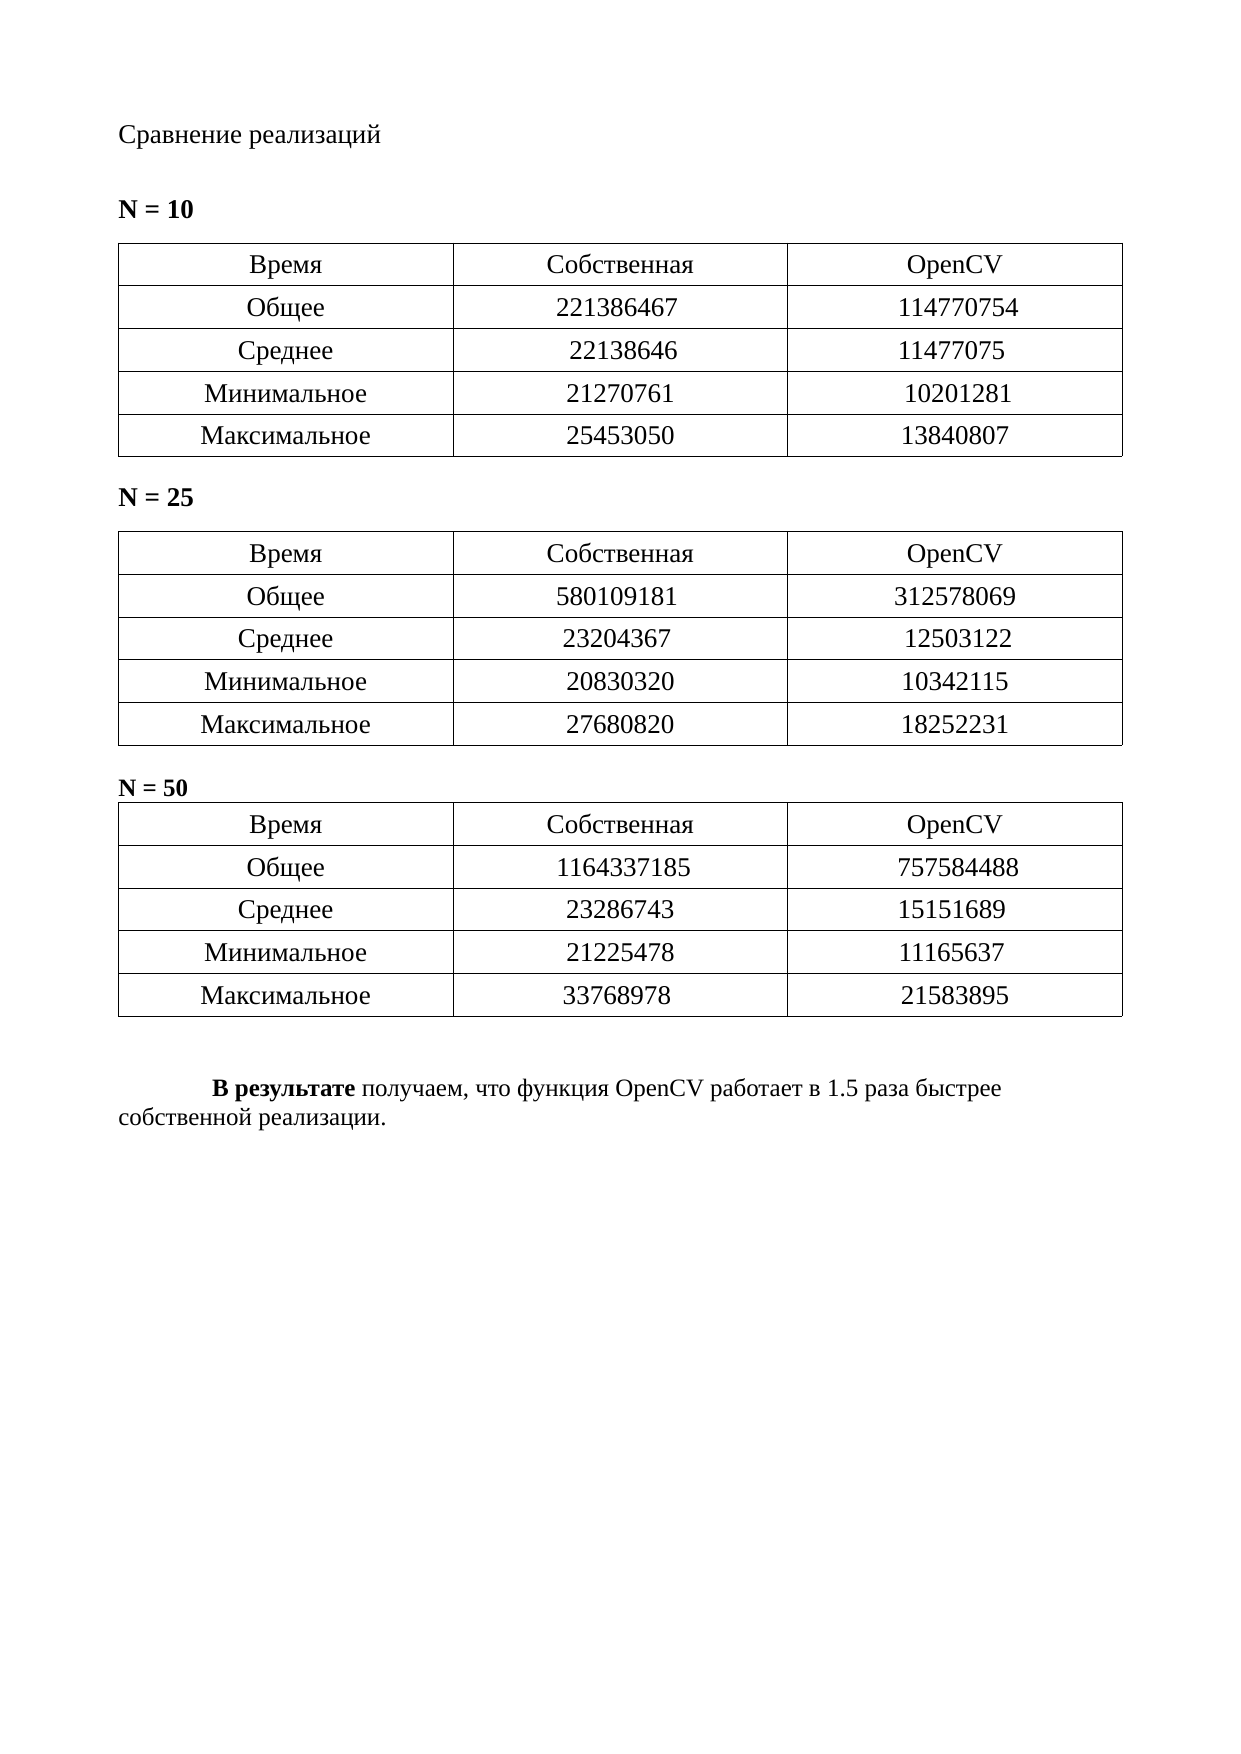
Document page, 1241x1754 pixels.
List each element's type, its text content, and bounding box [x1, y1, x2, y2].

table_cell Среднее [119, 329, 453, 371]
table_cell Максимальное [119, 703, 453, 745]
table_header Время [119, 803, 453, 845]
table_cell 11165637 [788, 931, 1122, 973]
text Сравнение реализаций [118, 118, 1122, 149]
table_cell Минимальное [119, 372, 453, 413]
table_cell 114770754 [788, 286, 1122, 328]
table_cell 11477075 [788, 329, 1122, 371]
table_header Собственная [454, 532, 787, 574]
table_cell Общее [119, 286, 453, 328]
table_cell 23286743 [454, 889, 787, 930]
table_cell 13840807 [788, 415, 1122, 456]
table_cell 23204367 [454, 618, 787, 659]
table_cell 12503122 [788, 618, 1122, 659]
table_cell 757584488 [788, 846, 1122, 888]
table_cell 10342115 [788, 660, 1122, 702]
table_cell 27680820 [454, 703, 787, 745]
table_cell Среднее [119, 889, 453, 930]
table_cell 18252231 [788, 703, 1122, 745]
table_cell 312578069 [788, 575, 1122, 617]
table_header Собственная [454, 244, 787, 285]
table_cell 21583895 [788, 974, 1122, 1016]
text В результате получаем, что функция OpenCV работает в 1.5 раза быстрее собственной реализации. [118, 1073, 1122, 1131]
table_header OpenCV [788, 803, 1122, 845]
text N = 50 [118, 773, 1122, 802]
table_cell Максимальное [119, 974, 453, 1016]
table_header Время [119, 244, 453, 285]
text N = 10 [118, 193, 1122, 224]
table_cell 10201281 [788, 372, 1122, 413]
table_cell Минимальное [119, 660, 453, 702]
table_cell 20830320 [454, 660, 787, 702]
table_cell 22138646 [454, 329, 787, 371]
table_header OpenCV [788, 244, 1122, 285]
table_header Собственная [454, 803, 787, 845]
table_cell 580109181 [454, 575, 787, 617]
table_cell Общее [119, 575, 453, 617]
table_cell 1164337185 [454, 846, 787, 888]
table_cell 25453050 [454, 415, 787, 456]
table_header OpenCV [788, 532, 1122, 574]
table_cell Среднее [119, 618, 453, 659]
table_cell 33768978 [454, 974, 787, 1016]
table_cell Максимальное [119, 415, 453, 456]
text N = 25 [118, 481, 1122, 512]
table_cell 21225478 [454, 931, 787, 973]
table_cell Общее [119, 846, 453, 888]
table_cell 221386467 [454, 286, 787, 328]
table_cell 15151689 [788, 889, 1122, 930]
table_cell Минимальное [119, 931, 453, 973]
table_header Время [119, 532, 453, 574]
table_cell 21270761 [454, 372, 787, 413]
